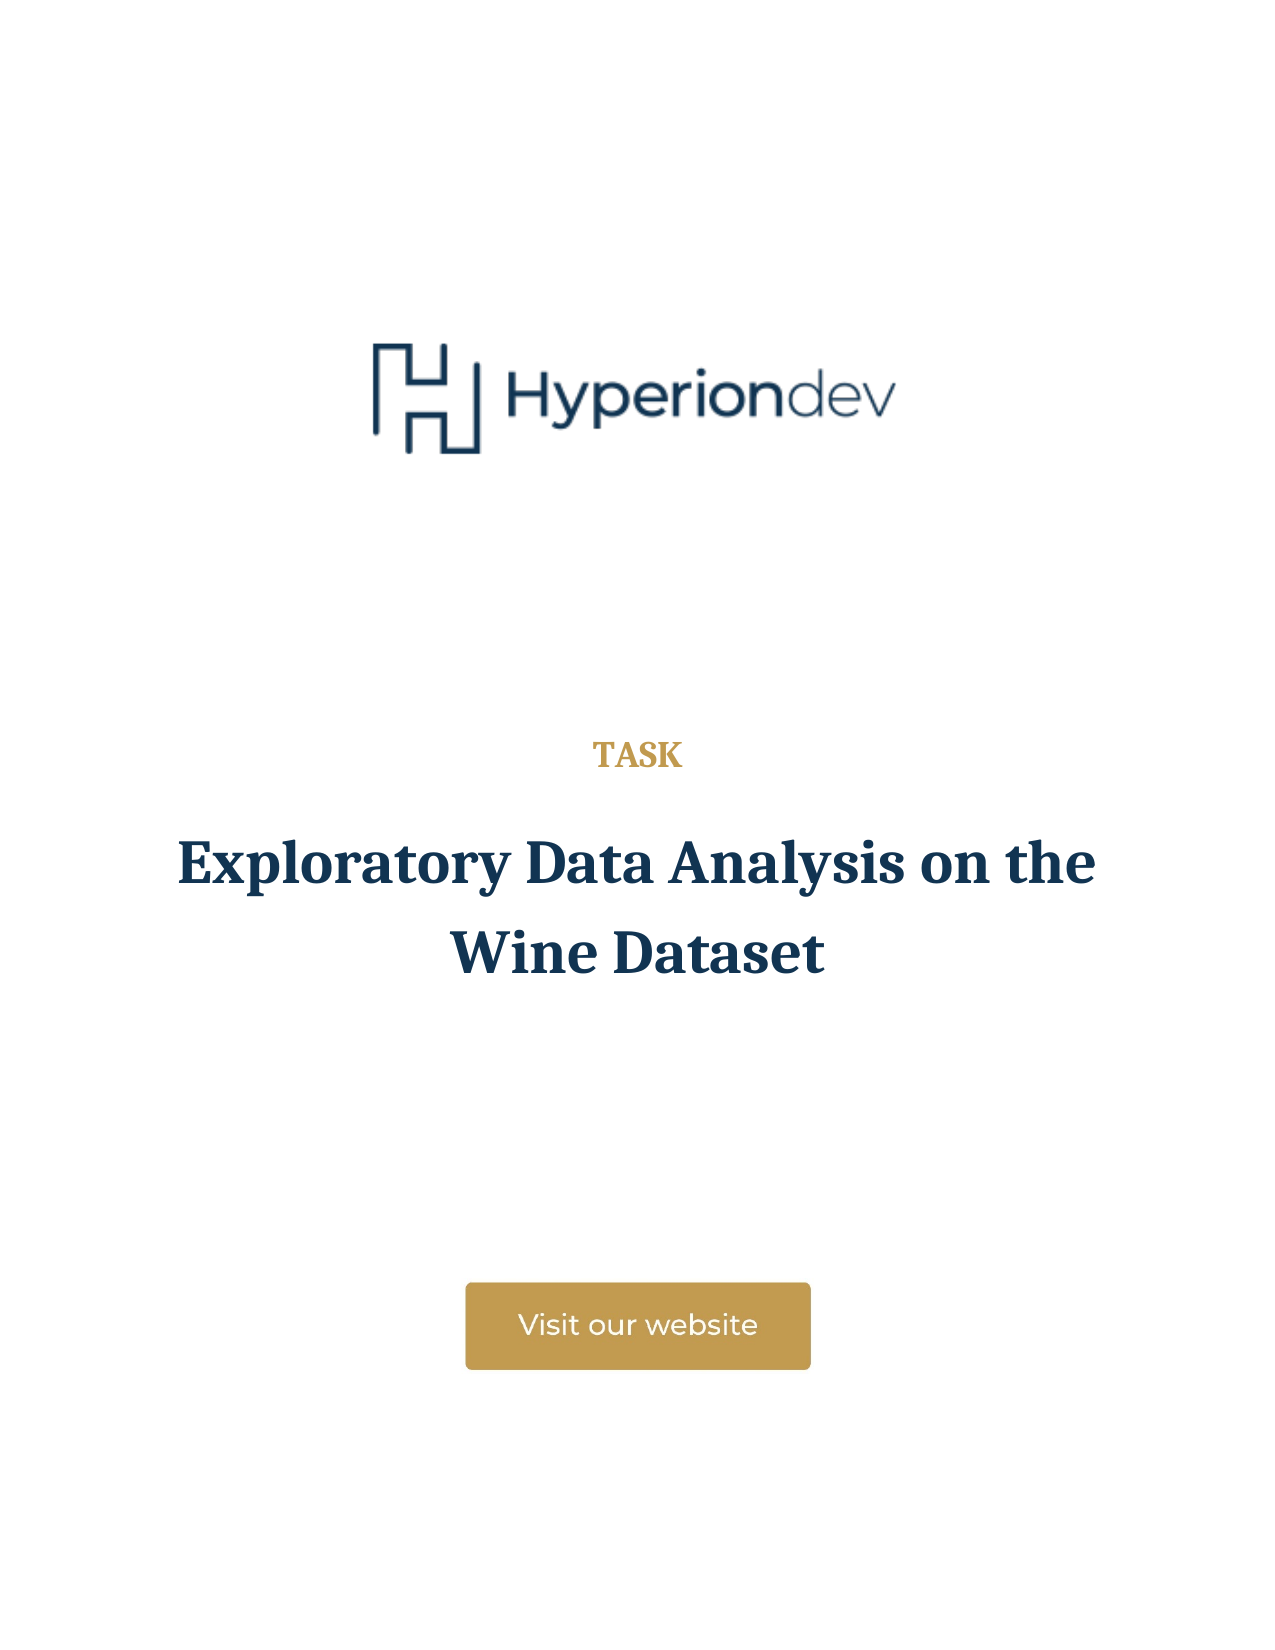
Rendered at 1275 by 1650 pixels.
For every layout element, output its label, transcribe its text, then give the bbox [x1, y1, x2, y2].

text TASK [150, 734, 1125, 777]
text Exploratory Data Analysis on the Wine Dataset [150, 827, 1125, 989]
